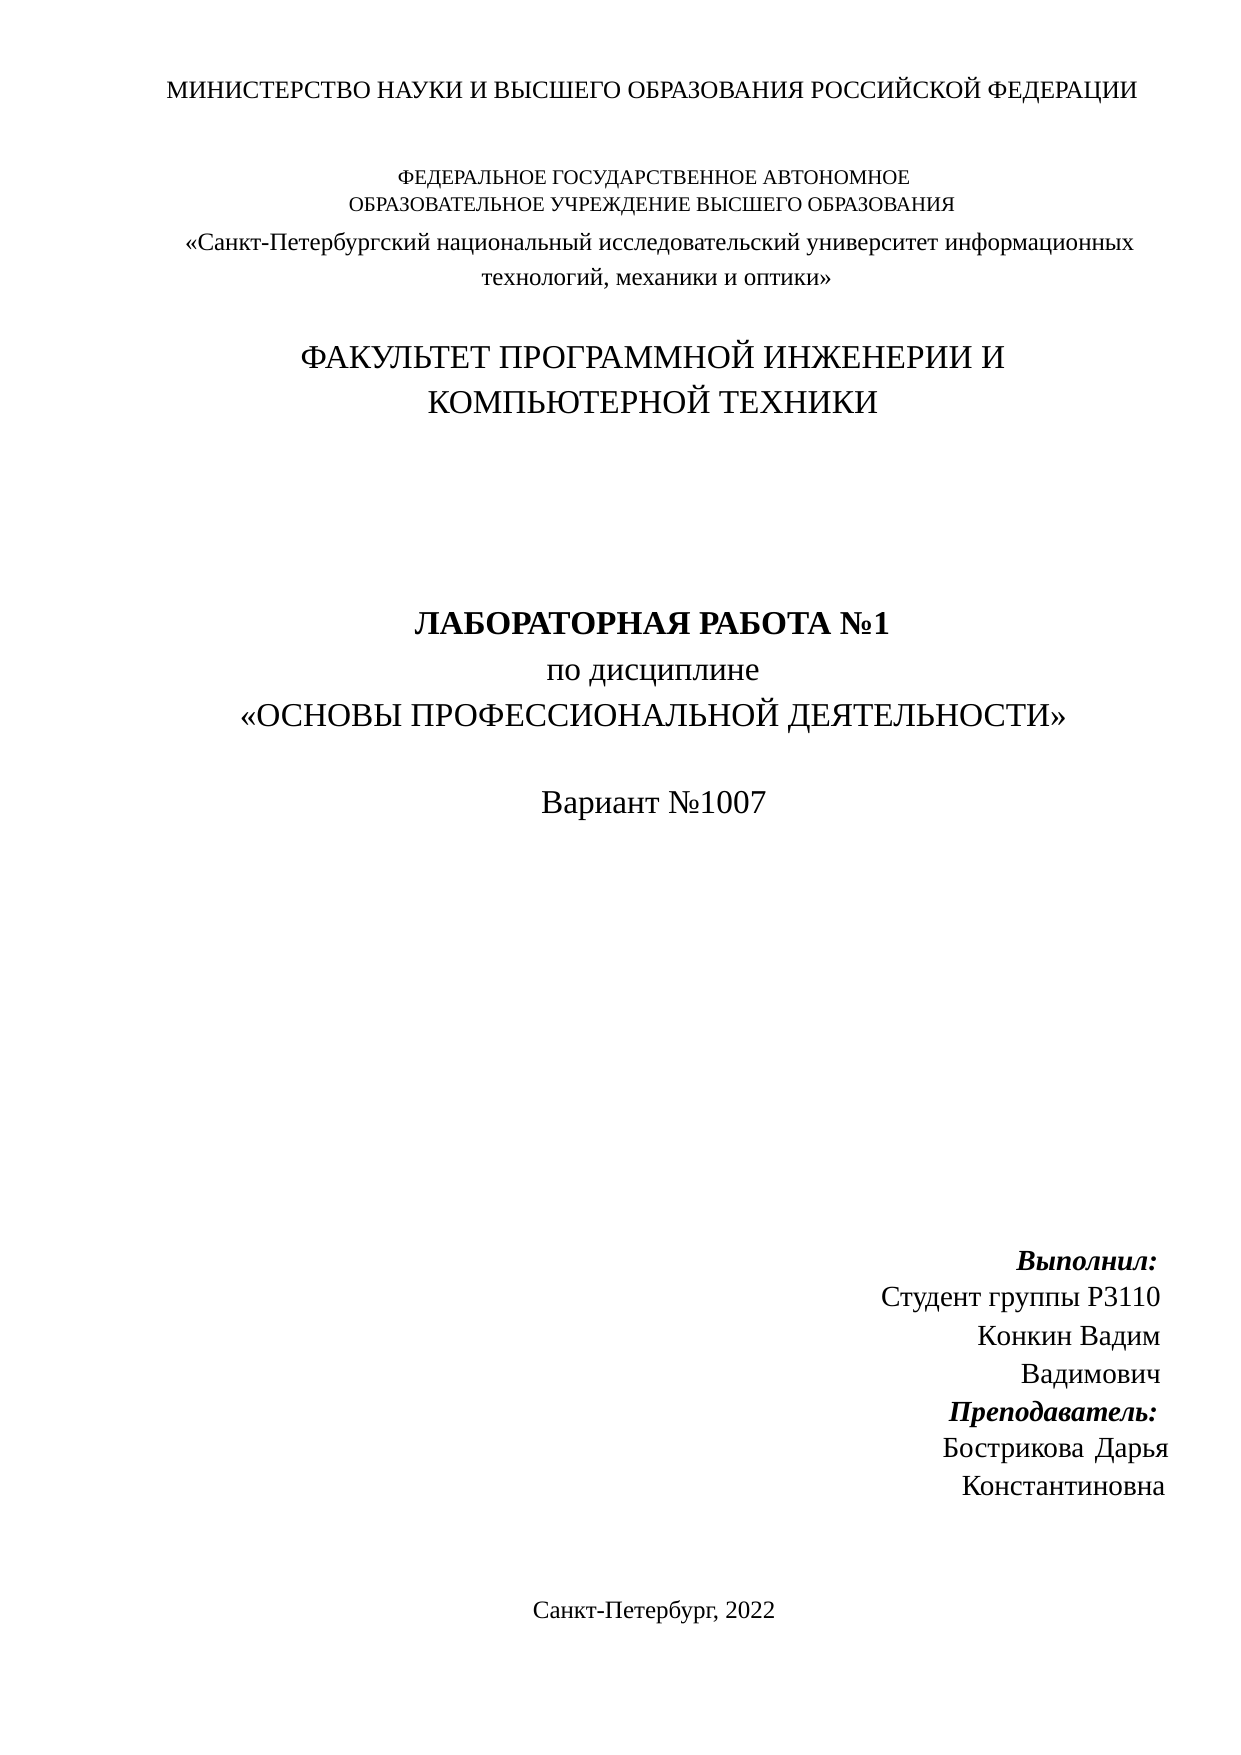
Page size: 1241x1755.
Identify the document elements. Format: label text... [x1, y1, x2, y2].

text Вадимович [113, 1356, 1168, 1389]
text МИНИСТЕРСТВО НАУКИ И ВЫСШЕГО ОБРАЗОВАНИЯ РОССИЙСКОЙ ФЕДЕРАЦИИ [166, 75, 1170, 104]
text ЛАБОРАТОРНАЯ РАБОТА №1 [142, 603, 1170, 642]
text Студент группы P3110 [113, 1279, 1168, 1313]
text «ОСНОВЫ ПРОФЕССИОНАЛЬНОЙ ДЕЯТЕЛЬНОСТИ» [145, 696, 1170, 734]
text ОБРАЗОВАТЕЛЬНОЕ УЧРЕЖДЕНИЕ ВЫСШЕГО ОБРАЗОВАНИЯ [349, 192, 1170, 216]
text Бострикова Дарья Константиновна [942, 1430, 1169, 1501]
text ФАКУЛЬТЕТ ПРОГРАММНОЙ ИНЖЕНЕРИИ И [145, 338, 1169, 376]
text КОМПЬЮТЕРНОЙ ТЕХНИКИ [145, 382, 1169, 420]
subtitle ФЕДЕРАЛЬНОЕ ГОСУДАРСТВЕННОЕ АВТОНОМНОЕ [142, 164, 1170, 189]
text Конкин Вадим [113, 1318, 1168, 1351]
text по дисциплине [145, 649, 1169, 687]
text Санкт-Петербург, 2022 [144, 1596, 1170, 1624]
text Выполнил: [113, 1243, 1168, 1277]
text «Санкт-Петербургский национальный исследовательский университет информационных технологий, механики и оптики» [183, 227, 1136, 291]
text Преподаватель: [113, 1394, 1168, 1428]
text Вариант №1007 [145, 783, 1170, 821]
